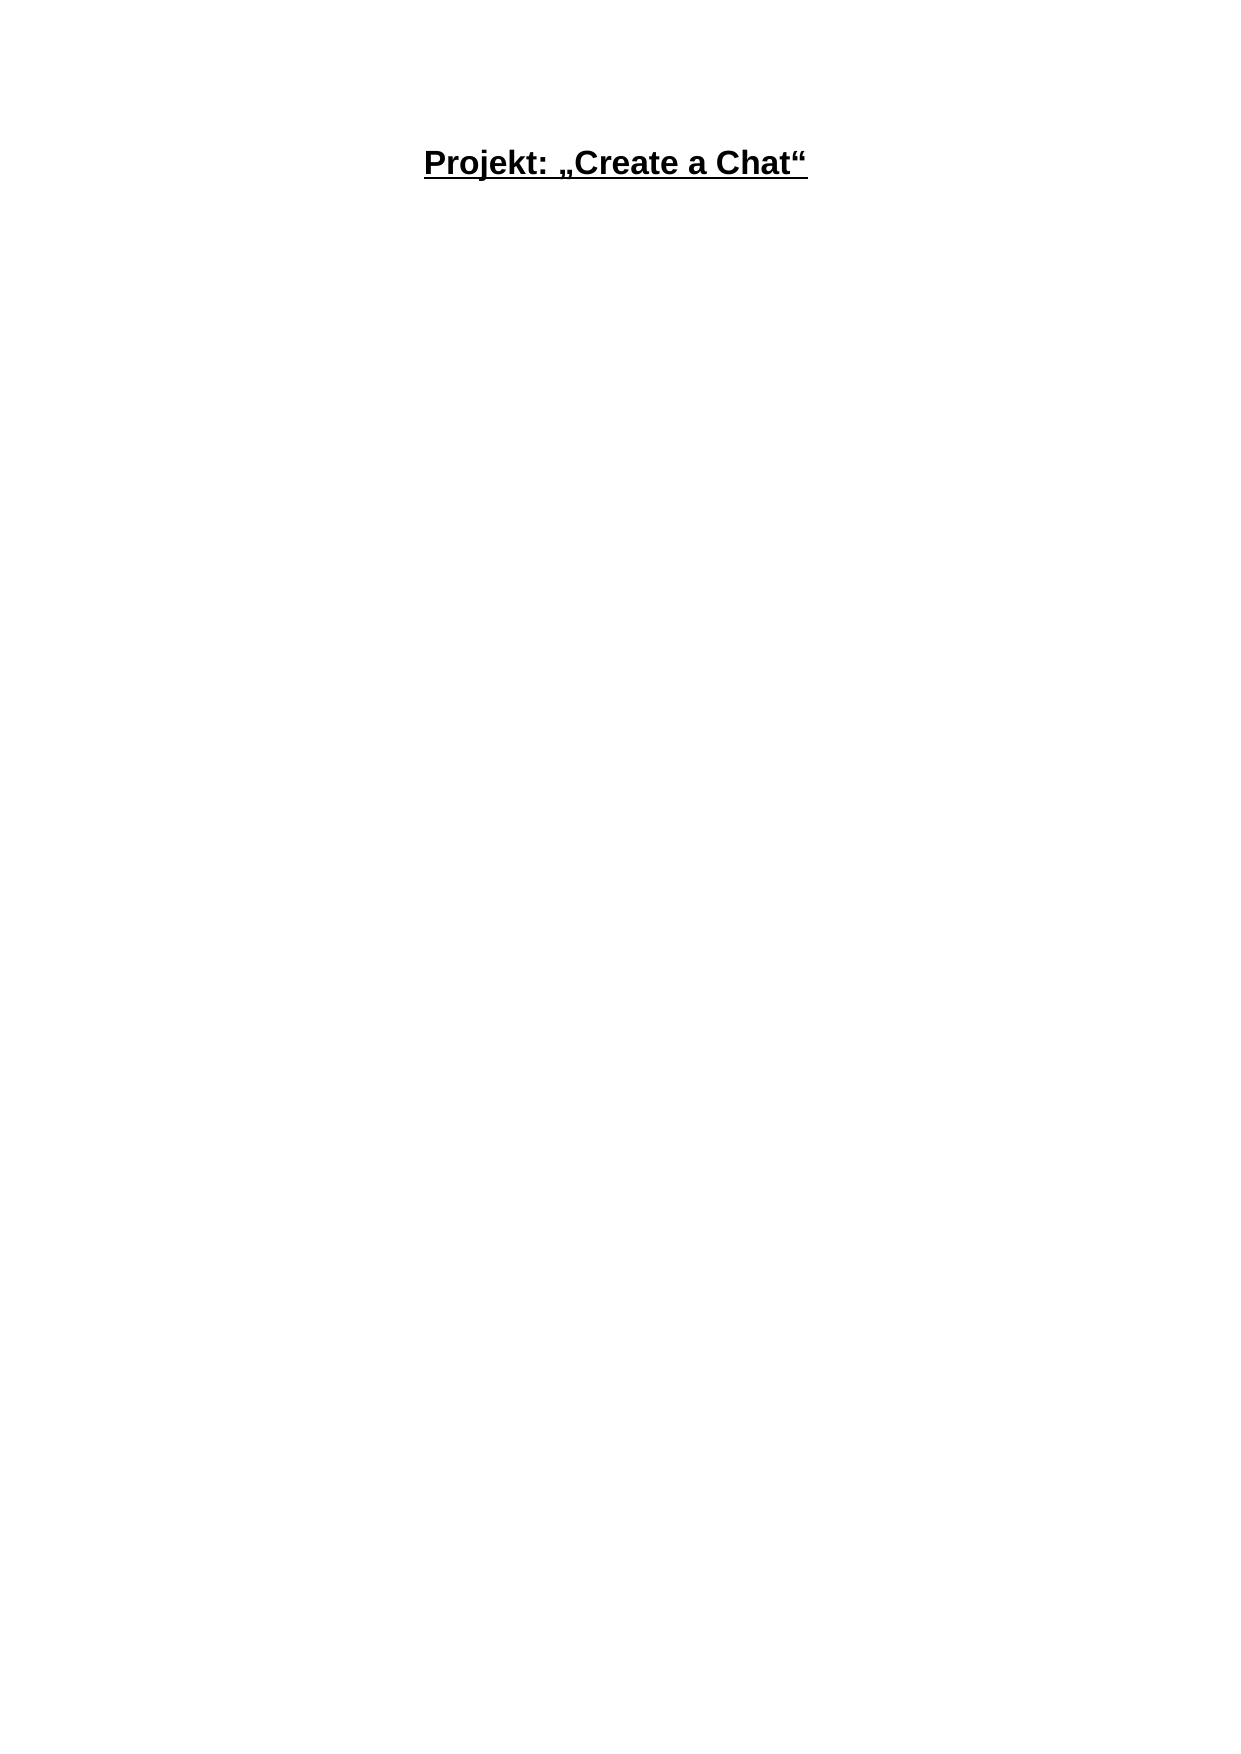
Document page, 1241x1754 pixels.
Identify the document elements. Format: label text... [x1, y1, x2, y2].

subtitle Projekt: „Create a Chat“ [118, 143, 1122, 182]
